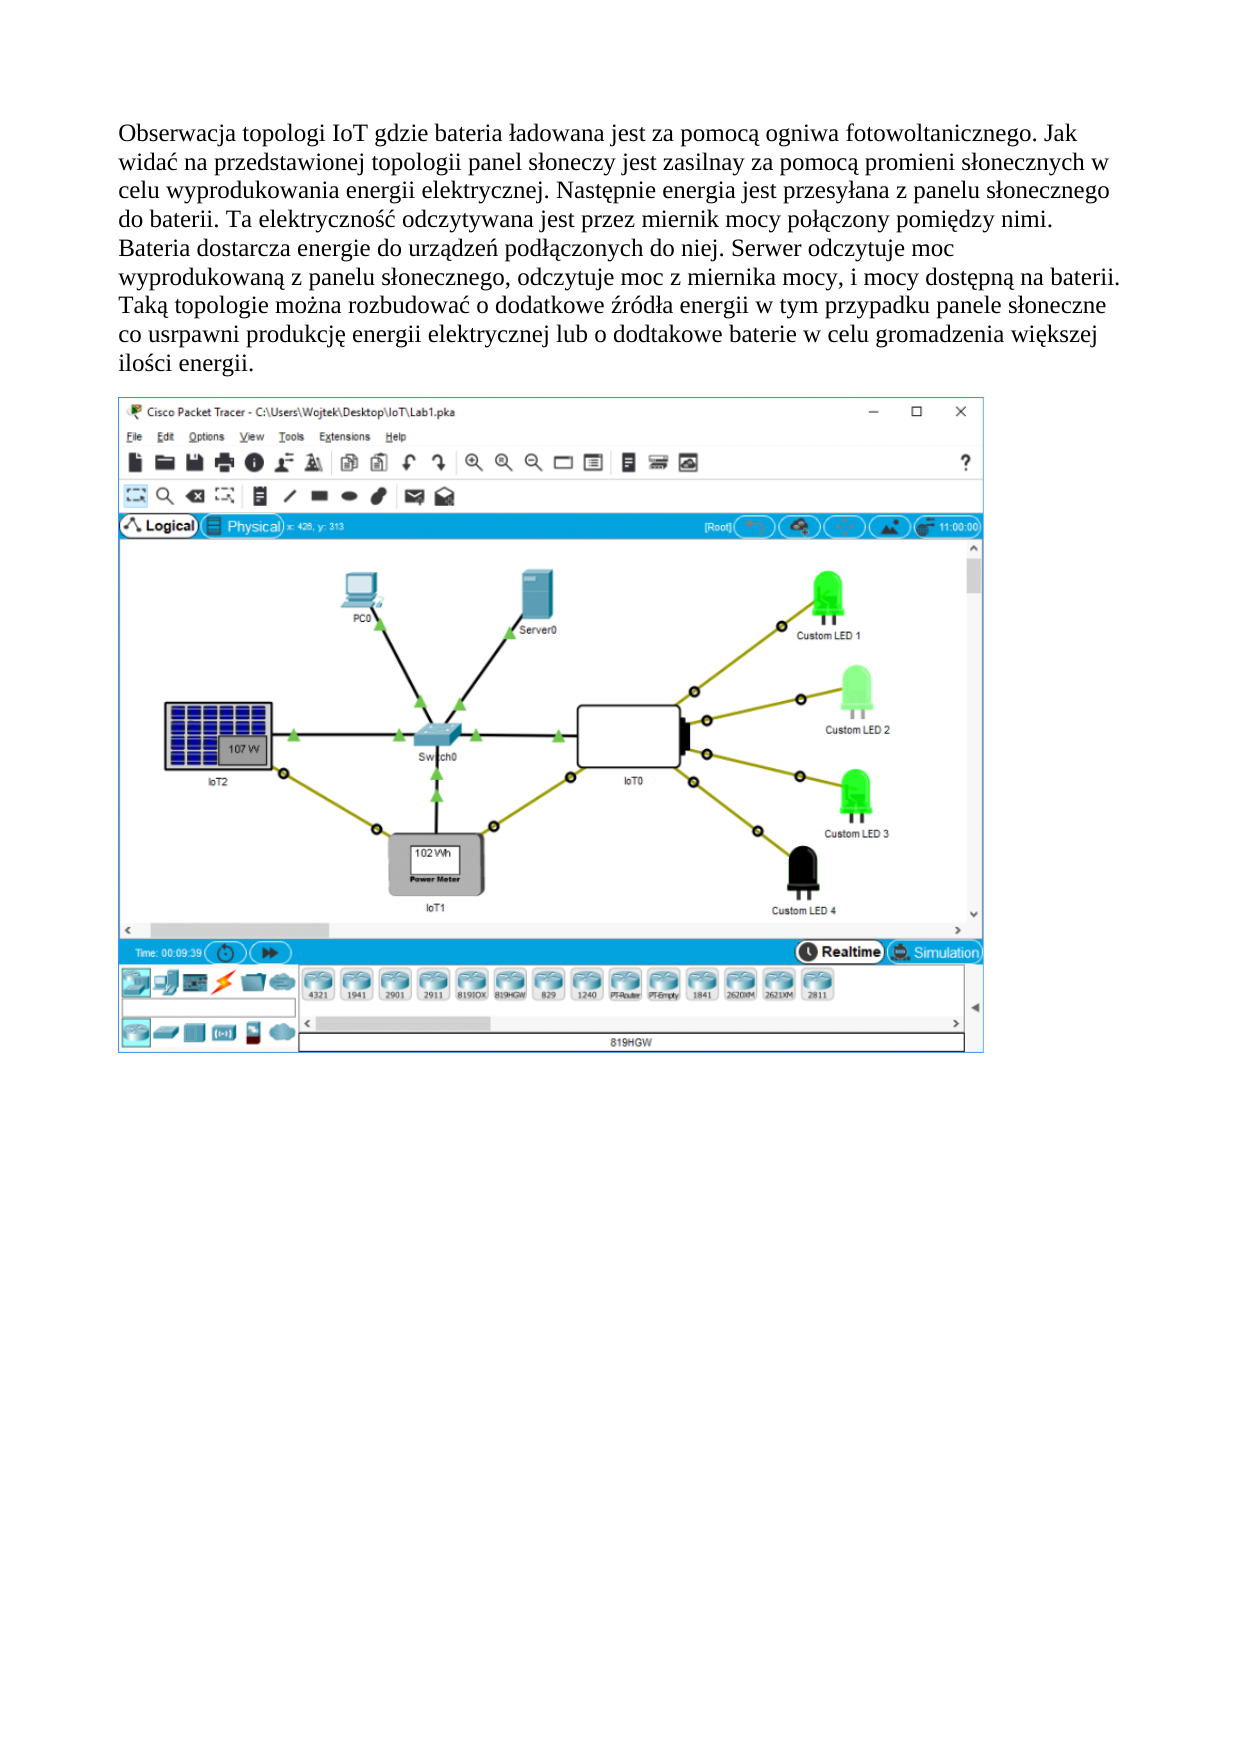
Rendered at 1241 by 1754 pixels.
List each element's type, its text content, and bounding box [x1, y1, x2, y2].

text Obserwacja topologi IoT gdzie bateria ładowana jest za pomocą ogniwa fotowoltanicznego. Jak widać na przedstawionej topologii panel słoneczy jest zasilnay za pomocą promieni słonecznych w celu wyprodukowania energii elektrycznej. Następnie energia jest przesyłana z panelu słonecznego do baterii. Ta elektryczność odczytywana jest przez miernik mocy połączony pomiędzy nimi. Bateria dostarcza energie do urządzeń podłączonych do niej. Serwer odczytuje moc wyprodukowaną z panelu słonecznego, odczytuje moc z miernika mocy, i mocy dostępną na baterii. Taką topologie można rozbudować o dodatkowe źródła energii w tym przypadku panele słoneczne co usrpawni produkcję energii elektrycznej lub o dodtakowe baterie w celu gromadzenia większej ilości energii. [118, 118, 1122, 377]
